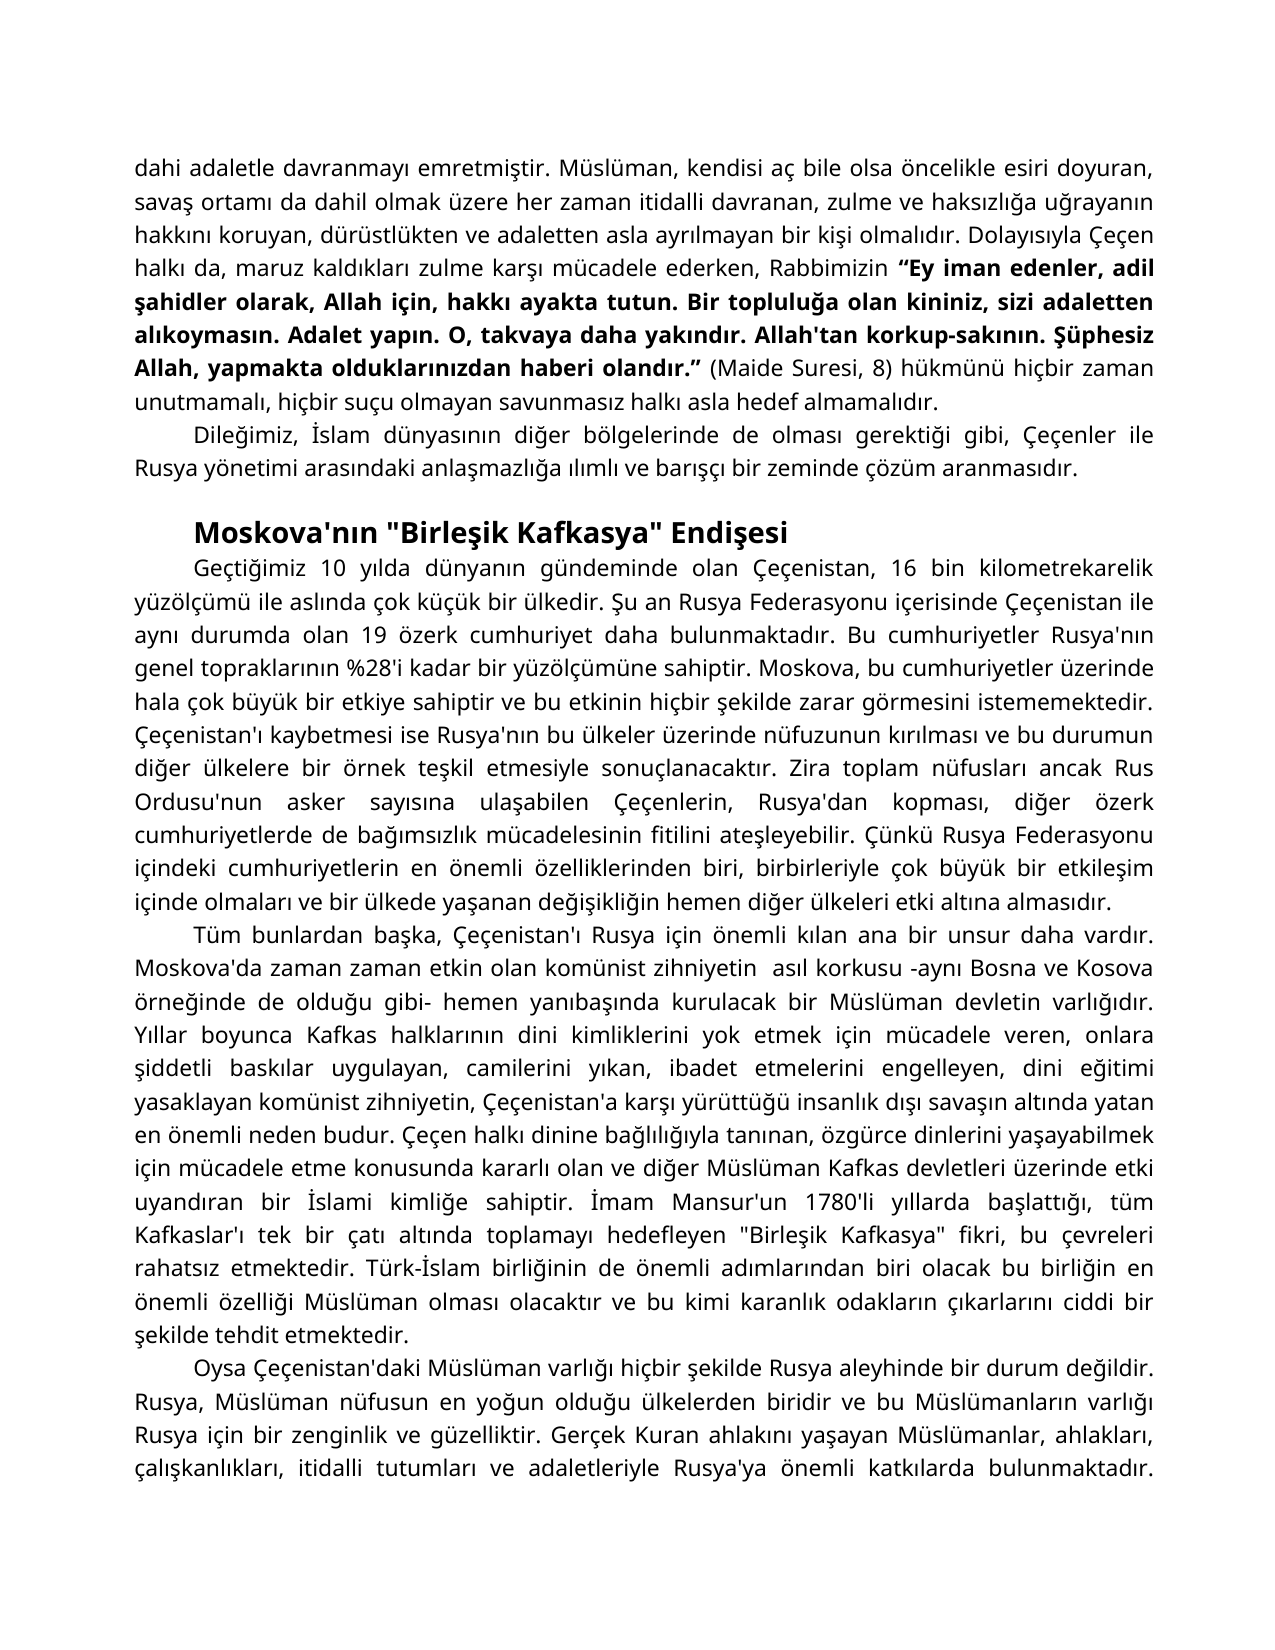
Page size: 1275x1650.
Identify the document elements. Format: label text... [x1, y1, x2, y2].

text Tüm bunlardan başka, Çeçenistan'ı Rusya için önemli kılan ana bir unsur daha vardır. Moskova'da zaman zaman etkin olan komünist zihniyetin asıl korkusu -aynı Bosna ve Kosova örneğinde de olduğu gibi- hemen yanıbaşında kurulacak bir Müslüman devletin varlığıdır. Yıllar boyunca Kafkas halklarının dini kimliklerini yok etmek için mücadele veren, onlara şiddetli baskılar uygulayan, camilerini yıkan, ibadet etmelerini engelleyen, dini eğitimi yasaklayan komünist zihniyetin, Çeçenistan'a karşı yürüttüğü insanlık dışı savaşın altında yatan en önemli neden budur. Çeçen halkı dinine bağlılığıyla tanınan, özgürce dinlerini yaşayabilmek için mücadele etme konusunda kararlı olan ve diğer Müslüman Kafkas devletleri üzerinde etki uyandıran bir İslami kimliğe sahiptir. İmam Mansur'un 1780'li yıllarda başlattığı, tüm Kafkaslar'ı tek bir çatı altında toplamayı hedefleyen "Birleşik Kafkasya" fikri, bu çevreleri rahatsız etmektedir. Türk-İslam birliğinin de önemli adımlarından biri olacak bu birliğin en önemli özelliği Müslüman olması olacaktır ve bu kimi karanlık odakların çıkarlarını ciddi bir şekilde tehdit etmektedir. [134, 917, 1155, 1350]
text Dileğimiz, İslam dünyasının diğer bölgelerinde de olması gerektiği gibi, Çeçenler ile Rusya yönetimi arasındaki anlaşmazlığa ılımlı ve barışçı bir zeminde çözüm aranmasıdır. [134, 417, 1155, 483]
text dahi adaletle davranmayı emretmiştir. Müslüman, kendisi aç bile olsa öncelikle esiri doyuran, savaş ortamı da dahil olmak üzere her zaman itidalli davranan, zulme ve haksızlığa uğrayanın hakkını koruyan, dürüstlükten ve adaletten asla ayrılmayan bir kişi olmalıdır. Dolayısıyla Çeçen halkı da, maruz kaldıkları zulme karşı mücadele ederken, Rabbimizin “Ey iman edenler, adil şahidler olarak, Allah için, hakkı ayakta tutun. Bir topluluğa olan kininiz, sizi adaletten alıkoymasın. Adalet yapın. O, takvaya daha yakındır. Allah'tan korkup-sakının. Şüphesiz Allah, yapmakta olduklarınızdan haberi olandır.” (Maide Suresi, 8) hükmünü hiçbir zaman unutmamalı, hiçbir suçu olmayan savunmasız halkı asla hedef almamalıdır. [134, 150, 1155, 417]
subtitle Moskova'nın "Birleşik Kafkasya" Endişesi [134, 517, 1155, 550]
text Geçtiğimiz 10 yılda dünyanın gündeminde olan Çeçenistan, 16 bin kilometrekarelik yüzölçümü ile aslında çok küçük bir ülkedir. Şu an Rusya Federasyonu içerisinde Çeçenistan ile aynı durumda olan 19 özerk cumhuriyet daha bulunmaktadır. Bu cumhuriyetler Rusya'nın genel topraklarının %28'i kadar bir yüzölçümüne sahiptir. Moskova, bu cumhuriyetler üzerinde hala çok büyük bir etkiye sahiptir ve bu etkinin hiçbir şekilde zarar görmesini istememektedir. Çeçenistan'ı kaybetmesi ise Rusya'nın bu ülkeler üzerinde nüfuzunun kırılması ve bu durumun diğer ülkelere bir örnek teşkil etmesiyle sonuçlanacaktır. Zira toplam nüfusları ancak Rus Ordusu'nun asker sayısına ulaşabilen Çeçenlerin, Rusya'dan kopması, diğer özerk cumhuriyetlerde de bağımsızlık mücadelesinin fitilini ateşleyebilir. Çünkü Rusya Federasyonu içindeki cumhuriyetlerin en önemli özelliklerinden biri, birbirleriyle çok büyük bir etkileşim içinde olmaları ve bir ülkede yaşanan değişikliğin hemen diğer ülkeleri etki altına almasıdır. [134, 550, 1155, 917]
text Oysa Çeçenistan'daki Müslüman varlığı hiçbir şekilde Rusya aleyhinde bir durum değildir. Rusya, Müslüman nüfusun en yoğun olduğu ülkelerden biridir ve bu Müslümanların varlığı Rusya için bir zenginlik ve güzelliktir. Gerçek Kuran ahlakını yaşayan Müslümanlar, ahlakları, çalışkanlıkları, itidalli tutumları ve adaletleriyle Rusya'ya önemli katkılarda bulunmaktadır. [134, 1350, 1155, 1483]
